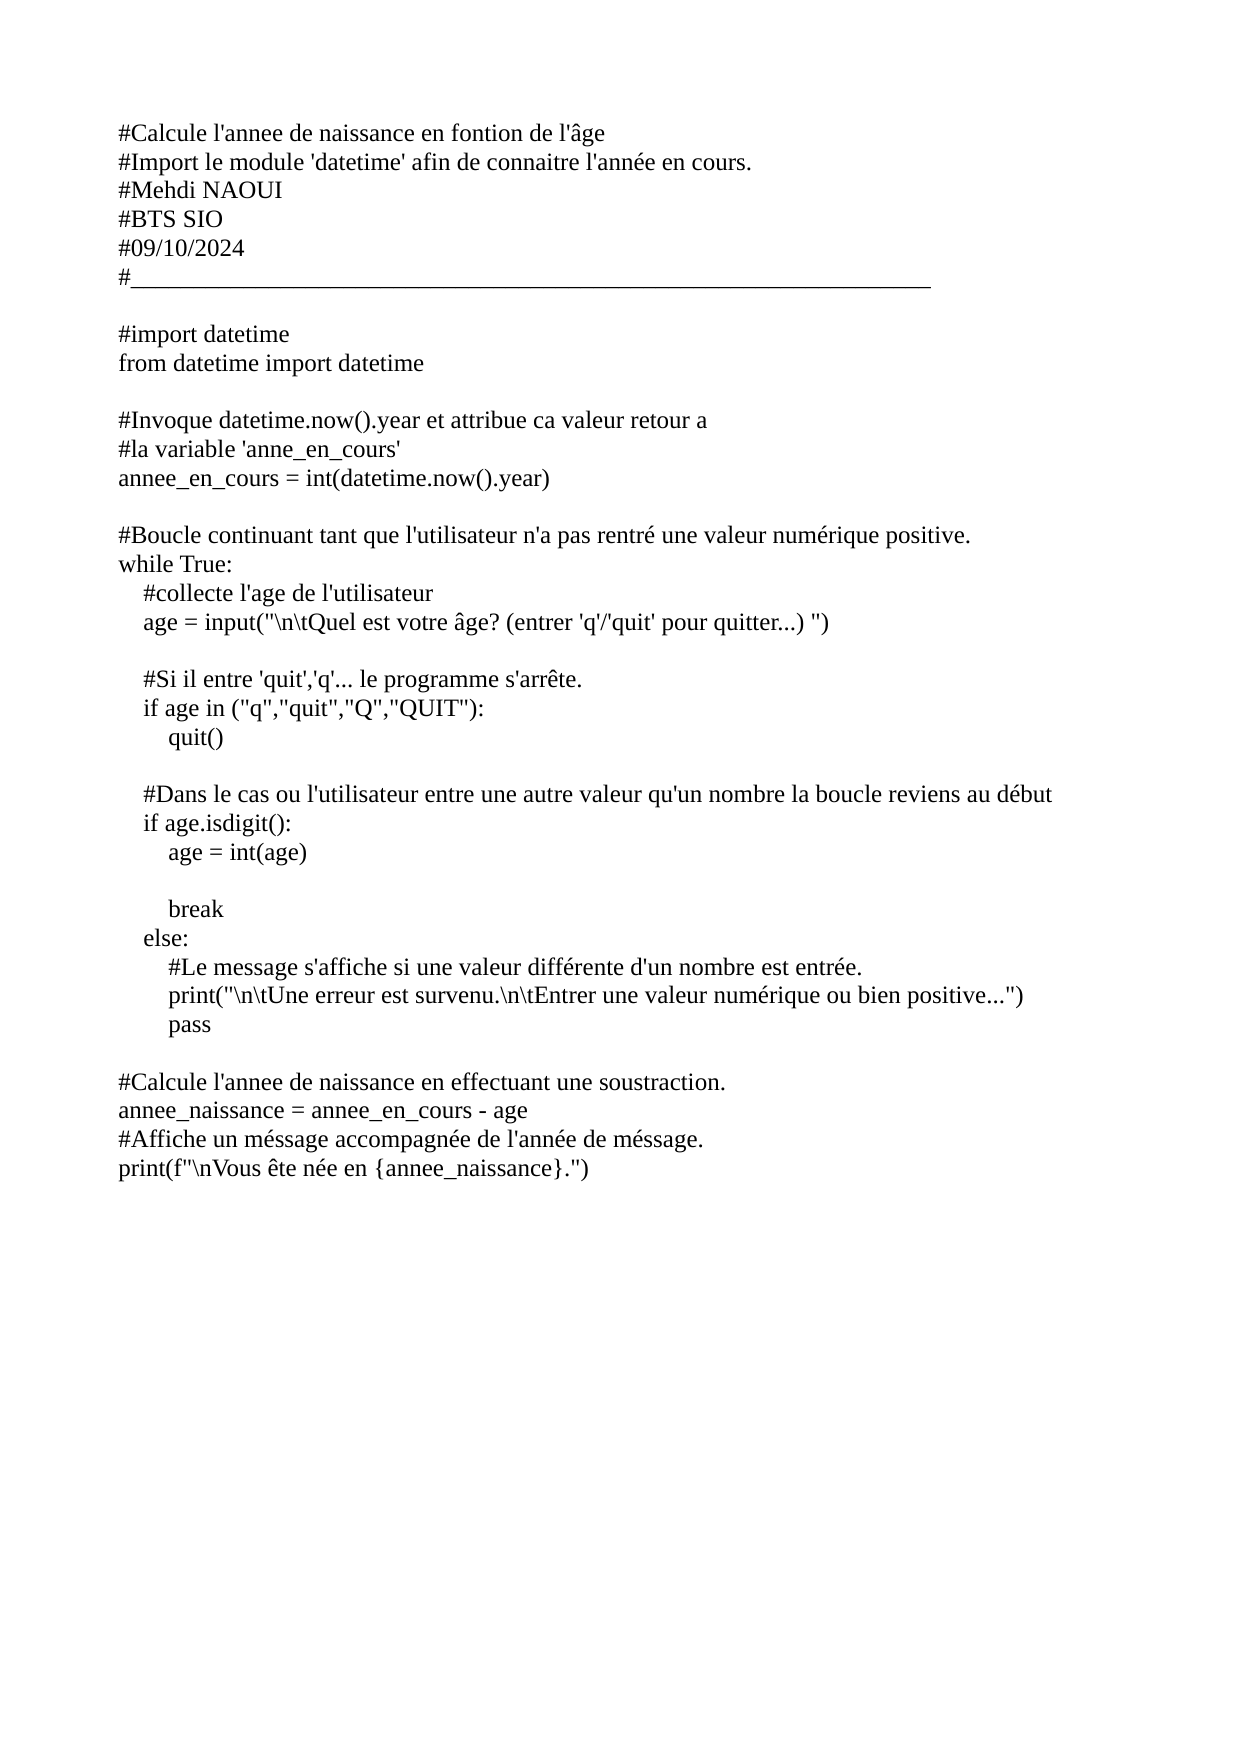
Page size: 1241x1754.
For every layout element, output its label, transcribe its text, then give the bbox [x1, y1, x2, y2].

text from datetime import datetime [118, 348, 1122, 377]
text #Calcule l'annee de naissance en fontion de l'âge [118, 118, 1122, 147]
text #Invoque datetime.now().year et attribue ca valeur retour a [118, 406, 1122, 434]
text else: [118, 923, 1122, 952]
text #collecte l'age de l'utilisateur [118, 578, 1122, 607]
text while True: [118, 549, 1122, 578]
text #Calcule l'annee de naissance en effectuant une soustraction. [118, 1067, 1122, 1096]
text print("\n\tUne erreur est survenu.\n\tEntrer une valeur numérique ou bien positive...") [118, 981, 1122, 1009]
text #la variable 'anne_en_cours' [118, 434, 1122, 463]
text #________________________________________________________________ [118, 262, 1122, 291]
text if age.isdigit(): [118, 808, 1122, 837]
text quit() [118, 722, 1122, 751]
text #Import le module 'datetime' afin de connaitre l'année en cours. [118, 147, 1122, 176]
text #Boucle continuant tant que l'utilisateur n'a pas rentré une valeur numérique positive. [118, 521, 1122, 549]
text #Affiche un méssage accompagnée de l'année de méssage. [118, 1124, 1122, 1153]
text annee_en_cours = int(datetime.now().year) [118, 463, 1122, 492]
text annee_naissance = annee_en_cours - age [118, 1096, 1122, 1124]
text #09/10/2024 [118, 233, 1122, 262]
text age = int(age) [118, 837, 1122, 866]
text #import datetime [118, 319, 1122, 348]
text print(f"\nVous ête née en {annee_naissance}.") [118, 1153, 1122, 1182]
text #BTS SIO [118, 204, 1122, 233]
text if age in ("q","quit","Q","QUIT"): [118, 693, 1122, 722]
text #Si il entre 'quit','q'... le programme s'arrête. [118, 664, 1122, 693]
text #Dans le cas ou l'utilisateur entre une autre valeur qu'un nombre la boucle reviens au début [118, 779, 1122, 808]
text pass [118, 1009, 1122, 1038]
text break [118, 894, 1122, 923]
text age = input("\n\tQuel est votre âge? (entrer 'q'/'quit' pour quitter...) ") [118, 607, 1122, 636]
text #Le message s'affiche si une valeur différente d'un nombre est entrée. [118, 952, 1122, 981]
text #Mehdi NAOUI [118, 176, 1122, 204]
